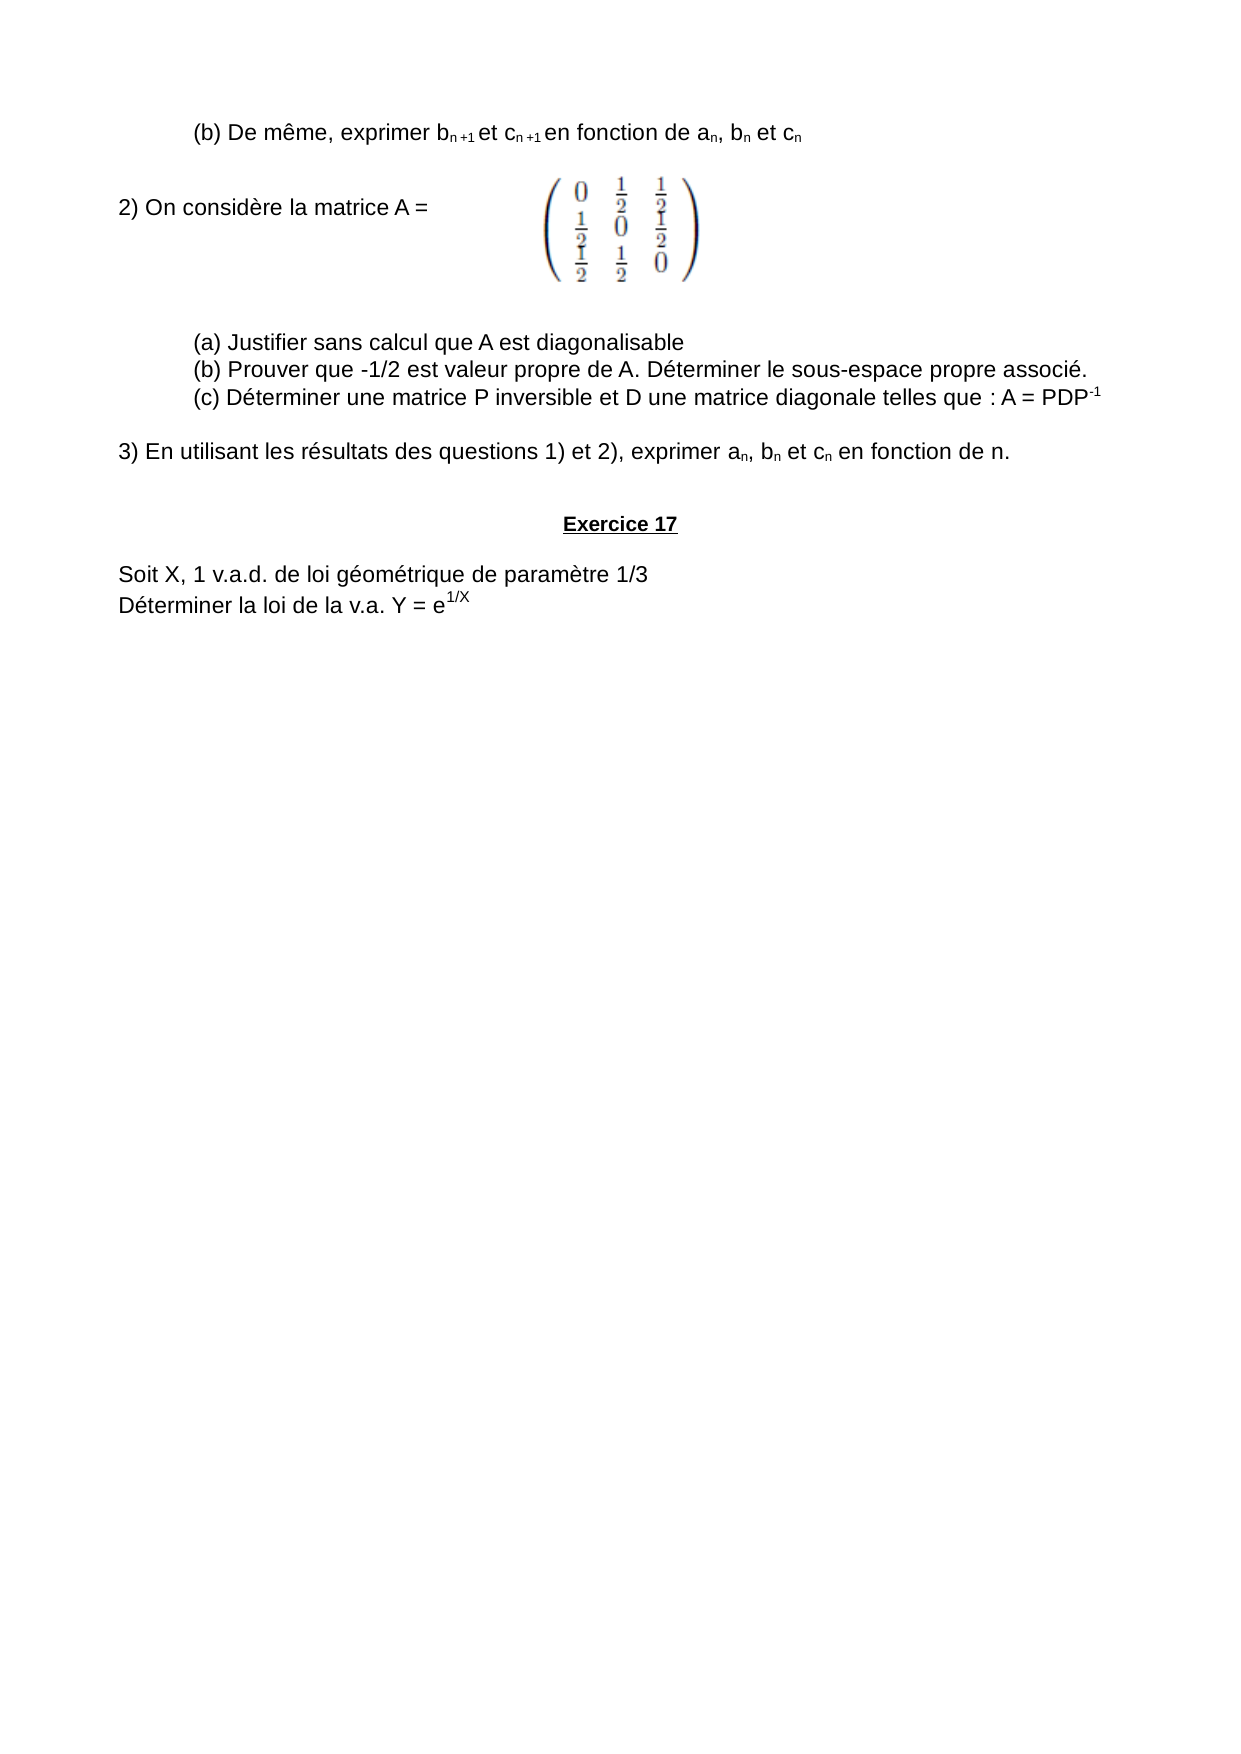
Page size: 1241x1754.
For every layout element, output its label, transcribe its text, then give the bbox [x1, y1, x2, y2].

text (b) De même, exprimer bn +1 et cn +1 en fonction de an, bn et cn [118, 118, 1122, 145]
picture [536, 169, 711, 293]
text [711, 193, 1122, 220]
text (c) Déterminer une matrice P inversible et D une matrice diagonale telles que : A = PDP-1 [118, 383, 1122, 410]
text (b) Prouver que -1/2 est valeur propre de A. Déterminer le sous-espace propre associé. [118, 356, 1122, 383]
text Déterminer la loi de la v.a. Y = e1/X [118, 587, 1122, 618]
text 3) En utilisant les résultats des questions 1) et 2), exprimer an, bn et cn en fonction de n. [118, 437, 1122, 464]
text Soit X, 1 v.a.d. de loi géométrique de paramètre 1/3 [118, 560, 1122, 587]
text (a) Justifier sans calcul que A est diagonalisable [118, 329, 1122, 356]
text Exercice 17 [118, 512, 1122, 536]
text 2) On considère la matrice A = [118, 193, 536, 220]
